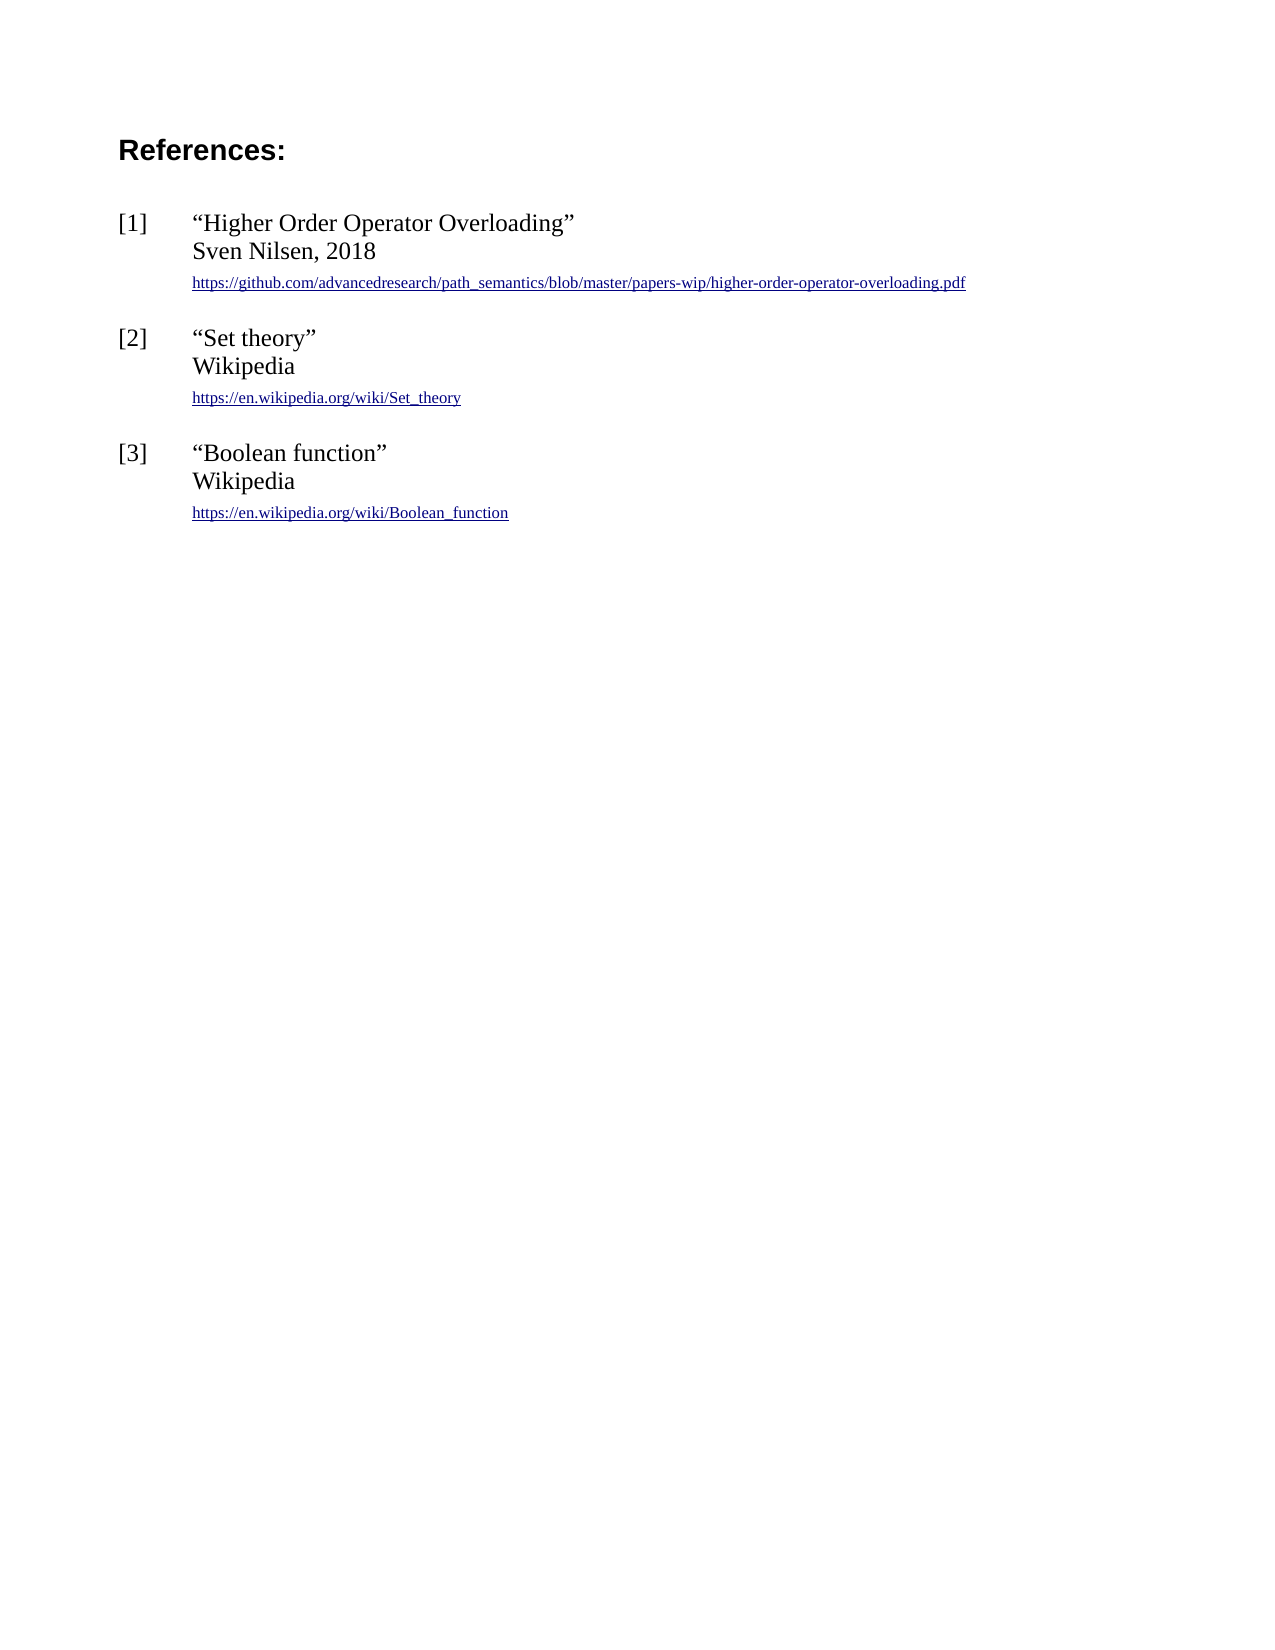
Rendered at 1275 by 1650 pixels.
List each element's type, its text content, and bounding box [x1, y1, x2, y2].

text https://en.wikipedia.org/wiki/Set_theory [118, 380, 1157, 409]
text https://github.com/advancedresearch/path_semantics/blob/master/papers-wip/higher-order-operator-overloading.pdf [118, 265, 1157, 294]
text Wikipedia [118, 351, 1157, 380]
text Wikipedia [118, 466, 1157, 495]
text [2] “Set theory” [118, 323, 1157, 351]
text https://en.wikipedia.org/wiki/Boolean_function [118, 495, 1157, 524]
text Sven Nilsen, 2018 [118, 236, 1157, 265]
text [1] “Higher Order Operator Overloading” [118, 208, 1157, 236]
text [3] “Boolean function” [118, 438, 1157, 466]
subtitle References: [118, 133, 1157, 166]
